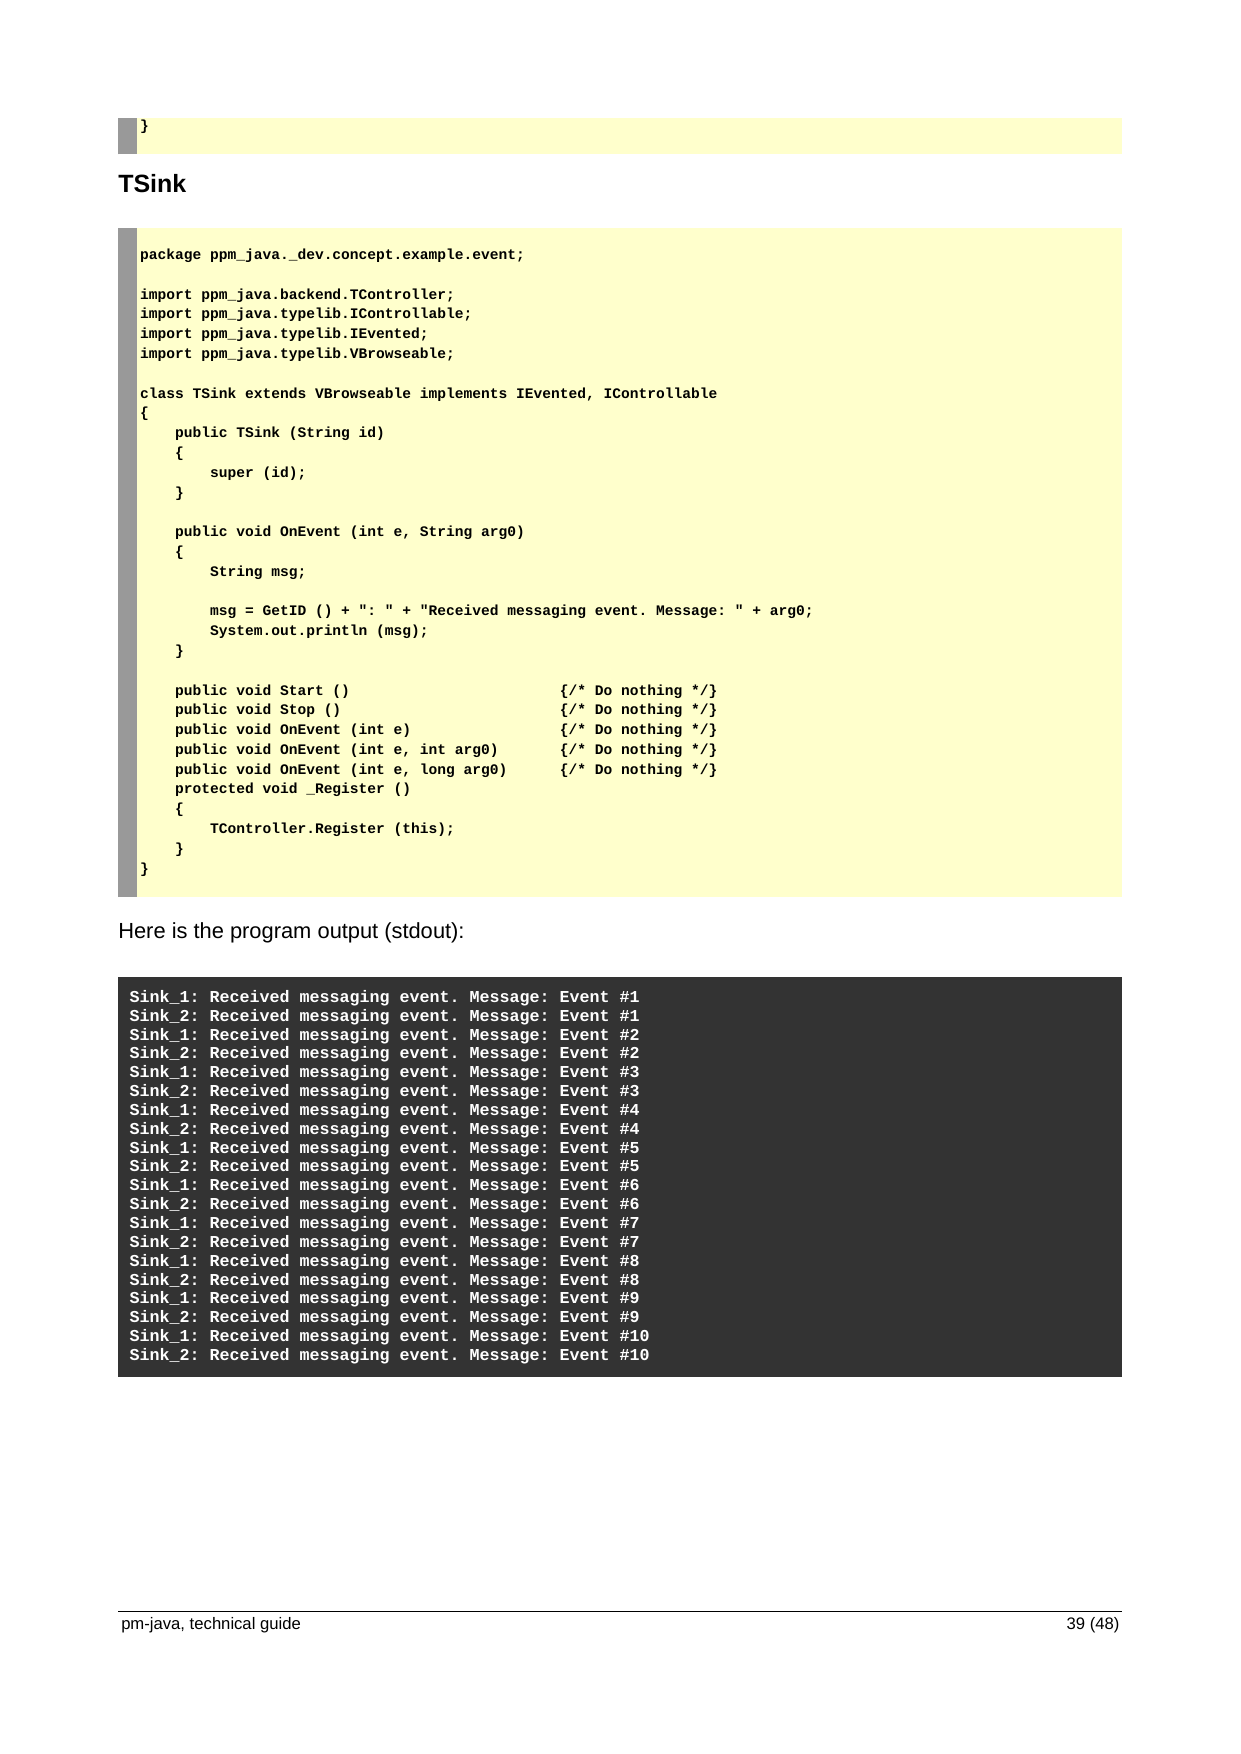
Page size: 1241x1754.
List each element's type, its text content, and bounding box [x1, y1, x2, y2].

list { [137, 406, 1122, 422]
list } [137, 485, 1122, 501]
list TController.Register (this); [137, 821, 1122, 838]
list Sink_2: Received messaging event. Message: Event #6 [126, 1184, 1114, 1203]
list Sink_1: Received messaging event. Message: Event #6 [126, 1166, 1114, 1184]
list msg = GetID () + ": " + "Received messaging event. Message: " + arg0; [137, 604, 1122, 620]
list Sink_1: Received messaging event. Message: Event #1 [126, 985, 1114, 996]
list import ppm_java.backend.TController; [137, 287, 1122, 303]
list Sink_1: Received messaging event. Message: Event #2 [126, 1015, 1114, 1034]
list public TSink (String id) [137, 426, 1122, 442]
list Sink_1: Received messaging event. Message: Event #10 [126, 1316, 1114, 1335]
list Sink_1: Received messaging event. Message: Event #5 [126, 1128, 1114, 1147]
list Sink_2: Received messaging event. Message: Event #8 [126, 1260, 1114, 1279]
list import ppm_java.typelib.IControllable; [137, 307, 1122, 323]
list System.out.println (msg); [137, 623, 1122, 640]
text Here is the program output (stdout): [118, 918, 1122, 943]
list Sink_2: Received messaging event. Message: Event #2 [126, 1034, 1114, 1052]
list class TSink extends VBrowseable implements IEvented, IControllable [137, 386, 1122, 402]
list super (id); [137, 465, 1122, 482]
list Sink_2: Received messaging event. Message: Event #5 [126, 1147, 1114, 1166]
list package ppm_java._dev.concept.example.event; [137, 247, 1122, 264]
list import ppm_java.typelib.VBrowseable; [137, 346, 1122, 363]
list Sink_1: Received messaging event. Message: Event #9 [126, 1279, 1114, 1298]
list { [137, 445, 1122, 462]
list Sink_2: Received messaging event. Message: Event #3 [126, 1071, 1114, 1090]
list } [137, 643, 1122, 660]
text TSink [118, 170, 1122, 198]
list Sink_2: Received messaging event. Message: Event #9 [126, 1298, 1114, 1316]
list public void OnEvent (int e, int arg0) {/* Do nothing */} [137, 742, 1122, 759]
list } [137, 861, 1122, 877]
list Sink_2: Received messaging event. Message: Event #10 [126, 1335, 1114, 1368]
list String msg; [137, 564, 1122, 581]
list public void OnEvent (int e) {/* Do nothing */} [137, 722, 1122, 739]
list import ppm_java.typelib.IEvented; [137, 327, 1122, 343]
list Sink_1: Received messaging event. Message: Event #4 [126, 1090, 1114, 1109]
list Sink_2: Received messaging event. Message: Event #4 [126, 1109, 1114, 1128]
list public void Stop () {/* Do nothing */} [137, 703, 1122, 719]
list public void OnEvent (int e, String arg0) [137, 524, 1122, 541]
list } [137, 841, 1122, 858]
list Sink_2: Received messaging event. Message: Event #1 [126, 996, 1114, 1015]
list { [137, 544, 1122, 561]
list { [137, 802, 1122, 818]
list Sink_2: Received messaging event. Message: Event #7 [126, 1222, 1114, 1241]
list public void OnEvent (int e, long arg0) {/* Do nothing */} [137, 762, 1122, 778]
list Sink_1: Received messaging event. Message: Event #8 [126, 1241, 1114, 1260]
list protected void _Register () [137, 782, 1122, 798]
list Sink_1: Received messaging event. Message: Event #7 [126, 1203, 1114, 1222]
list } [137, 118, 1122, 135]
list public void Start () {/* Do nothing */} [137, 683, 1122, 699]
list Sink_1: Received messaging event. Message: Event #3 [126, 1052, 1114, 1071]
